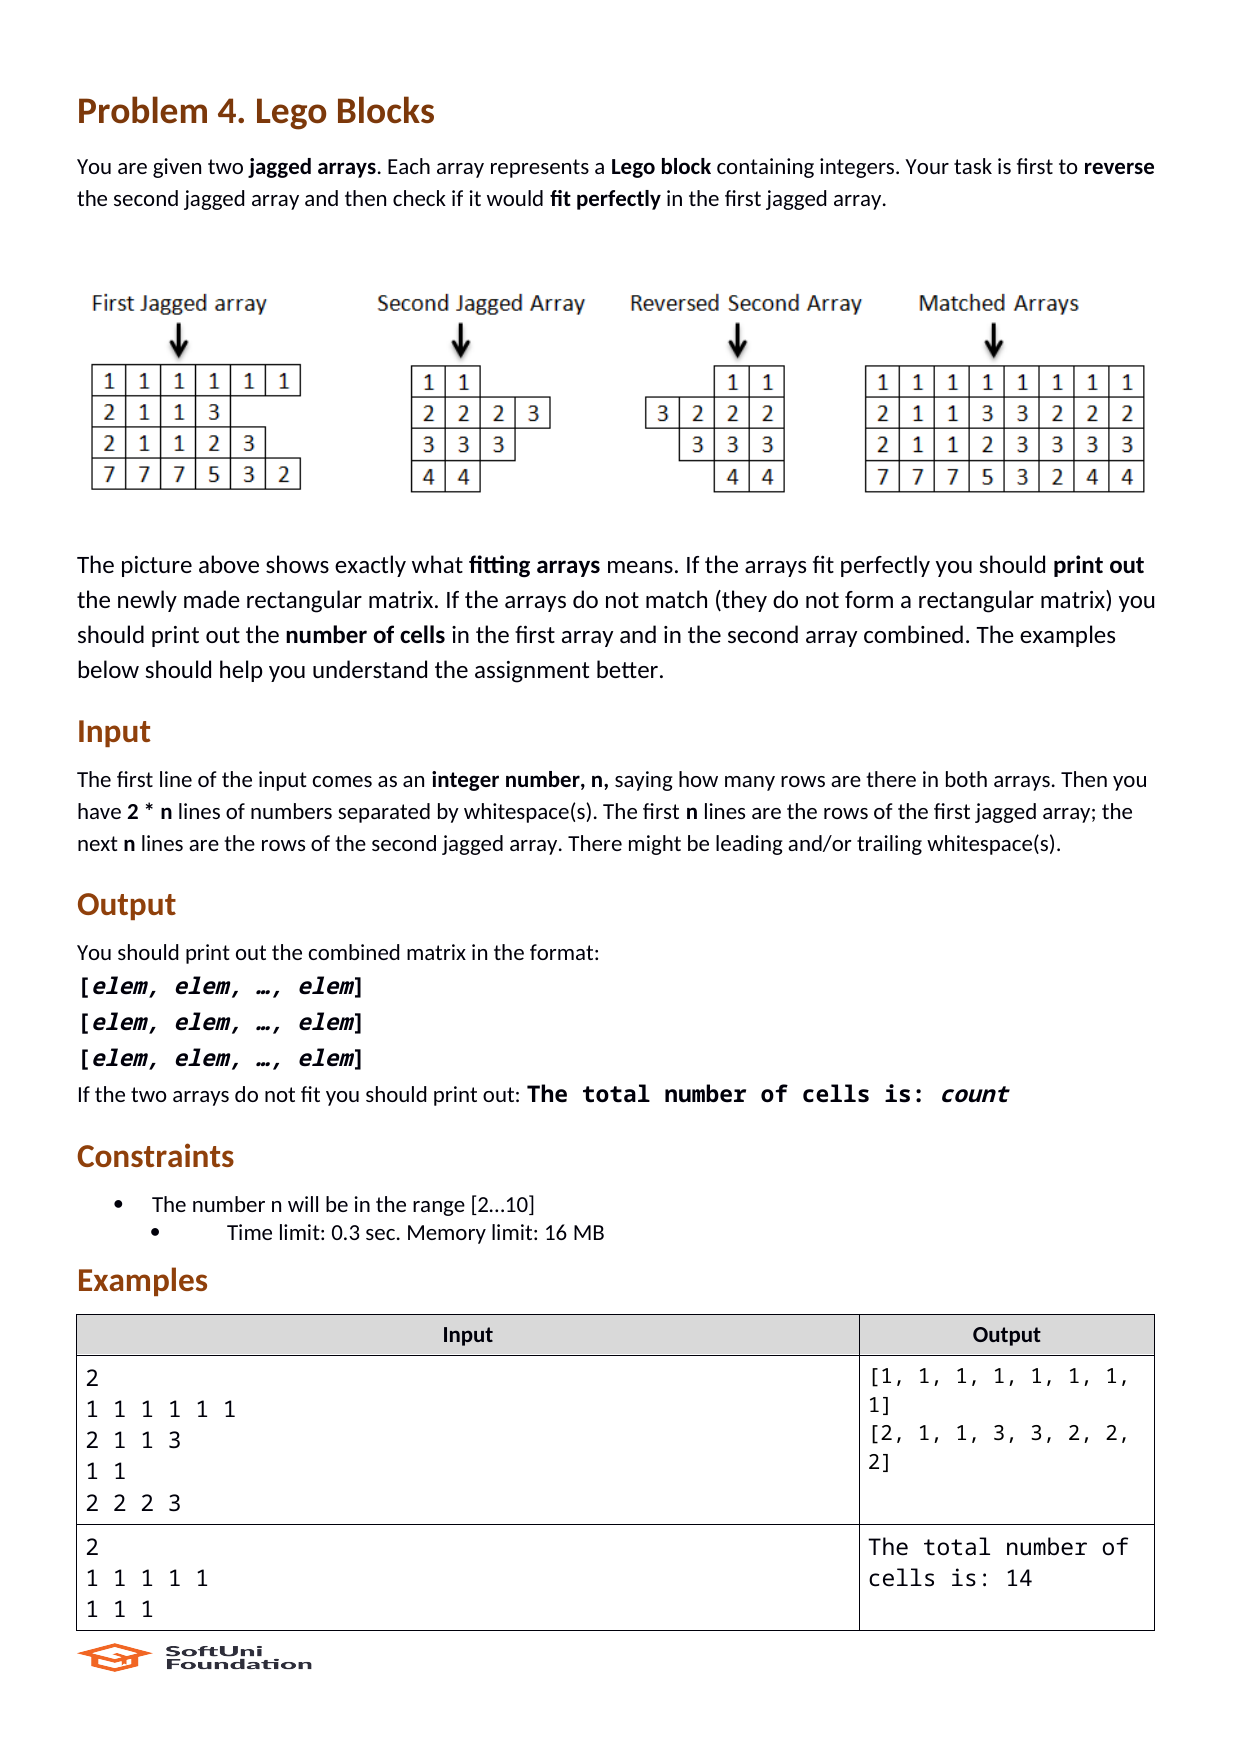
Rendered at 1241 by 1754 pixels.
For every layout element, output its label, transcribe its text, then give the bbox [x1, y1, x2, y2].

subtitle Problem 4. Lego Blocks [77, 87, 1163, 133]
text The picture above shows exactly what fitting arrays means. If the arrays fit perfectly you should print out the newly made rectangular matrix. If the arrays do not match (they do not form a rectangular matrix) you should print out the number of cells in the first array and in the second array combined. The examples below should help you understand the assignment better. [77, 549, 1163, 685]
table_cell 2 1 1 1 1 1 1 1 1 [77, 1525, 859, 1630]
subtitle Examples [77, 1258, 1163, 1299]
table_cell [1, 1, 1, 1, 1, 1, 1, 1] [2, 1, 1, 3, 3, 2, 2, 2] [860, 1356, 1154, 1524]
table_header Output [860, 1315, 1154, 1354]
subtitle Input [77, 710, 1163, 751]
table_header Input [77, 1315, 859, 1354]
picture [76, 272, 1164, 525]
list The number n will be in the range [2…10] [114, 1190, 1163, 1218]
text You should print out the combined matrix in the format: [elem, elem, …, elem] [elem, elem, …, elem] [elem, elem, …, elem] If the two arrays do not fit you should print out: The total number of cells is: count [77, 938, 1163, 1109]
text The first line of the input comes as an integer number, n, saying how many rows are there in both arrays. Then you have 2 * n lines of numbers separated by whitespace(s). The first n lines are the rows of the first jagged array; the next n lines are the rows of the second jagged array. There might be leading and/or trailing whitespace(s). [77, 765, 1163, 857]
table_cell The total number of cells is: 14 [860, 1525, 1154, 1630]
list Time limit: 0.3 sec. Memory limit: 16 MB [151, 1218, 1163, 1246]
subtitle Output [77, 882, 1163, 923]
picture [76, 1643, 312, 1672]
table_cell 2 1 1 1 1 1 1 2 1 1 3 1 1 2 2 2 3 [77, 1356, 859, 1524]
subtitle Constraints [77, 1135, 1163, 1176]
text You are given two jagged arrays. Each array represents a Lego block containing integers. Your task is first to reverse the second jagged array and then check if it would fit perfectly in the first jagged array. [77, 152, 1163, 212]
